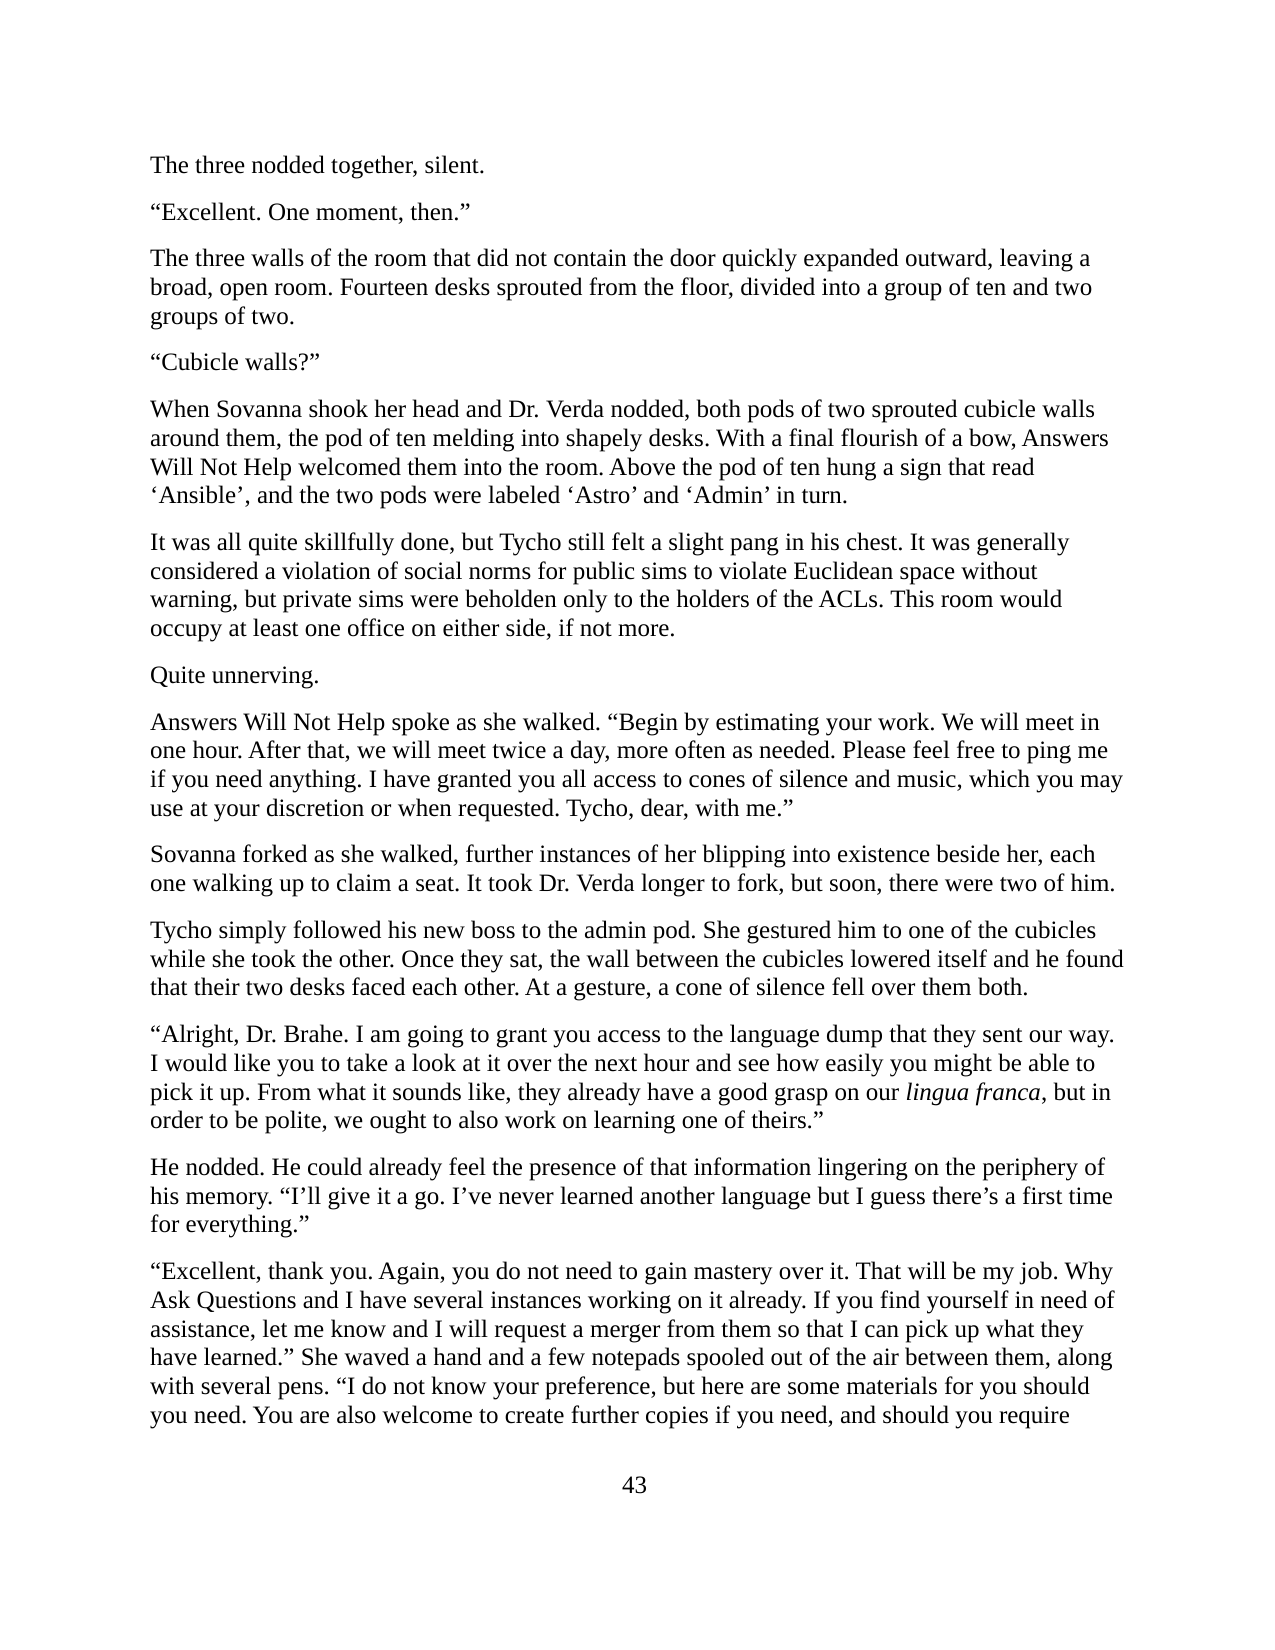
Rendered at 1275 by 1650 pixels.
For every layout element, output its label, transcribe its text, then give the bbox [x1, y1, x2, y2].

text Answers Will Not Help spoke as she walked. “Begin by estimating your work. We will meet in one hour. After that, we will meet twice a day, more often as needed. Please feel free to ping me if you need anything. I have granted you all access to cones of silence and music, which you may use at your discretion or when requested. Tycho, dear, with me.” [150, 707, 1125, 822]
text Quite unnerving. [150, 660, 1125, 689]
text “Cubicle walls?” [150, 347, 1125, 376]
text The three nodded together, silent. [150, 150, 1125, 179]
text It was all quite skillfully done, but Tycho still felt a slight pang in his chest. It was generally considered a violation of social norms for public sims to violate Euclidean space without warning, but private sims were beholden only to the holders of the ACLs. This room would occupy at least one office on either side, if not more. [150, 527, 1125, 642]
text “Excellent, thank you. Again, you do not need to gain mastery over it. That will be my job. Why Ask Questions and I have several instances working on it already. If you find yourself in need of assistance, let me know and I will request a merger from them so that I can pick up what they have learned.” She waved a hand and a few notepads spooled out of the air between them, along with several pens. “I do not know your preference, but here are some materials for you should you need. You are also welcome to create further copies if you need, and should you require [150, 1256, 1125, 1429]
text Tycho simply followed his new boss to the admin pod. She gestured him to one of the cubicles while she took the other. Once they sat, the wall between the cubicles lowered itself and he found that their two desks faced each other. At a gesture, a cone of silence fell over them both. [150, 915, 1125, 1001]
text “Excellent. One moment, then.” [150, 197, 1125, 225]
text The three walls of the room that did not contain the door quickly expanded outward, leaving a broad, open room. Fourteen desks sprouted from the floor, divided into a group of ten and two groups of two. [150, 243, 1125, 329]
text “Alright, Dr. Brahe. I am going to grant you access to the language dump that they sent our way. I would like you to take a look at it over the next hour and see how easily you might be able to pick it up. From what it sounds like, they already have a good grasp on our lingua franca, but in order to be polite, we ought to also work on learning one of theirs.” [150, 1019, 1125, 1134]
text Sovanna forked as she walked, further instances of her blipping into existence beside her, each one walking up to claim a seat. It took Dr. Verda longer to fork, but soon, there were two of him. [150, 839, 1125, 897]
text When Sovanna shook her head and Dr. Verda nodded, both pods of two sprouted cubicle walls around them, the pod of ten melding into shapely desks. With a final flourish of a bow, Answers Will Not Help welcomed them into the room. Above the pod of ten hung a sign that read ‘Ansible’, and the two pods were labeled ‘Astro’ and ‘Admin’ in turn. [150, 394, 1125, 509]
text He nodded. He could already feel the presence of that information lingering on the periphery of his memory. “I’ll give it a go. I’ve never learned another language but I guess there’s a first time for everything.” [150, 1152, 1125, 1238]
